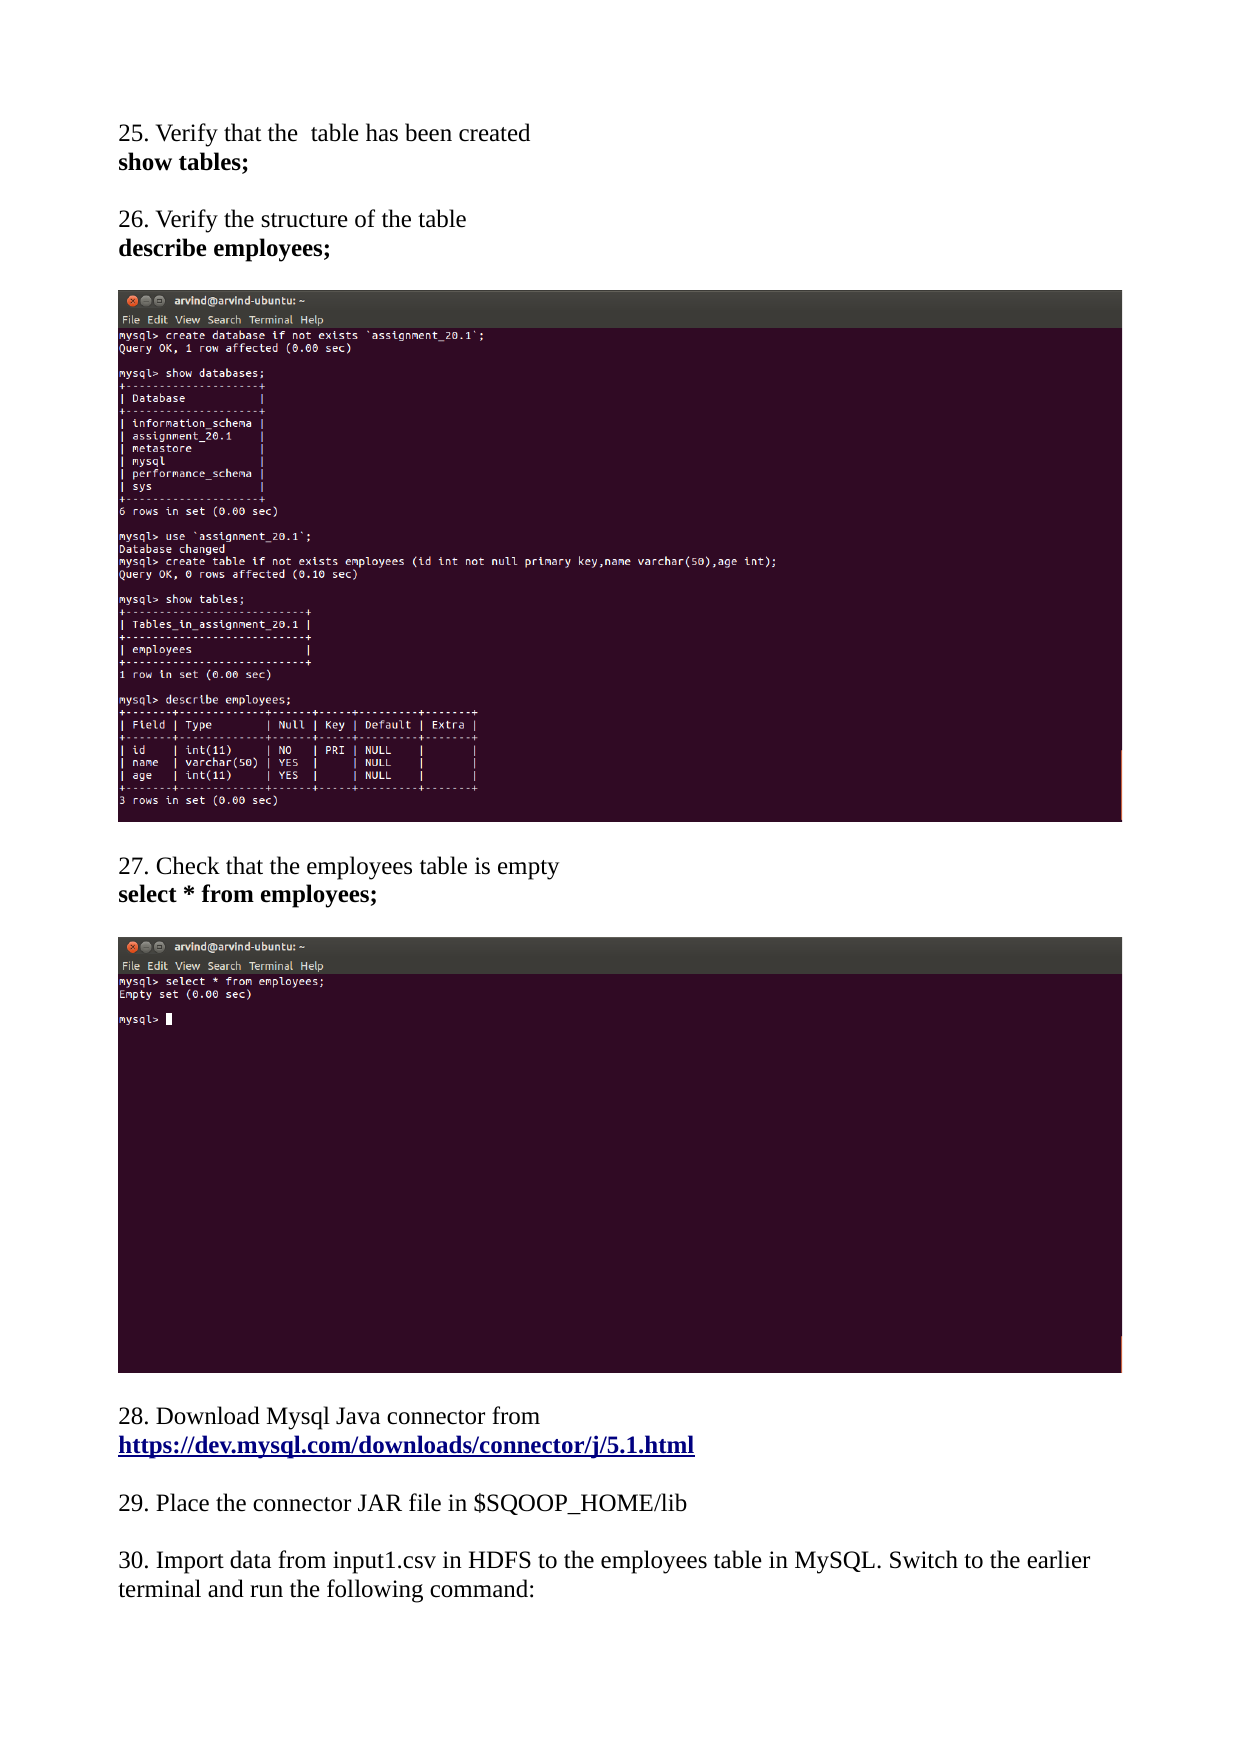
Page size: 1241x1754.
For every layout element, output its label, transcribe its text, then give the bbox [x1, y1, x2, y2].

text 30. Import data from input1.csv in HDFS to the employees table in MySQL. Switch to the earlier terminal and run the following command: [118, 1545, 1122, 1603]
picture [118, 937, 1123, 1373]
text 29. Place the connector JAR file in $SQOOP_HOME/lib [118, 1488, 1122, 1516]
text 28. Download Mysql Java connector from https://dev.mysql.com/downloads/connector/j/5.1.html [118, 1401, 1122, 1459]
text 25. Verify that the table has been created [118, 118, 1122, 147]
text select * from employees; [118, 879, 1122, 908]
picture [118, 290, 1123, 822]
text 27. Check that the employees table is empty [118, 851, 1122, 879]
text describe employees; [118, 233, 1122, 262]
text 26. Verify the structure of the table [118, 204, 1122, 233]
text show tables; [118, 147, 1122, 176]
